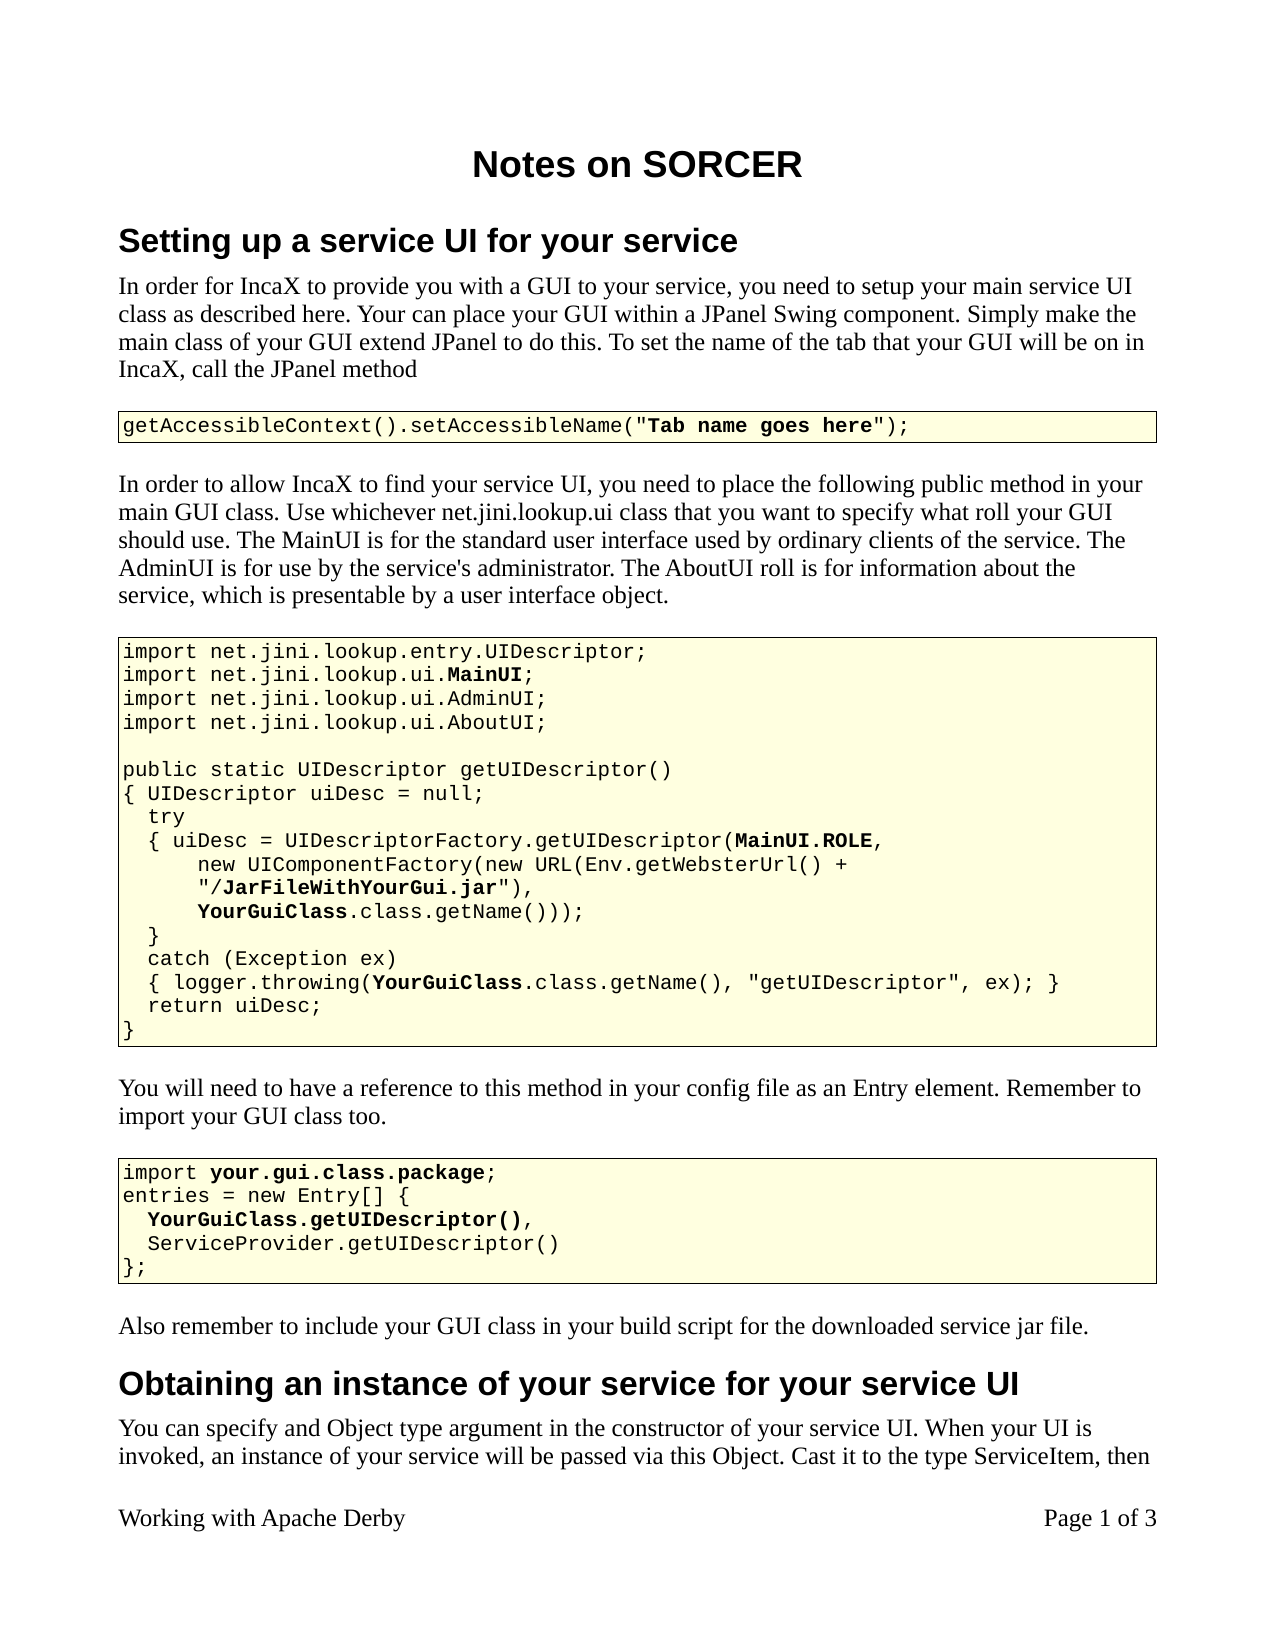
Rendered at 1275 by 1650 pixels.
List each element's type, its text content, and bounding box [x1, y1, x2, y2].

text { UIDescriptor uiDesc = null; [119, 779, 1156, 802]
text YourGuiClass.class.getName())); [119, 897, 1156, 921]
title Notes on SORCER [118, 143, 1157, 185]
text import net.jini.lookup.ui.AboutUI; [119, 708, 1156, 731]
text Also remember to include your GUI class in your build script for the downloaded service jar file. [118, 1312, 1157, 1339]
text return uiDesc; [119, 991, 1156, 1015]
text You will need to have a reference to this method in your config file as an Entry element. Remember to import your GUI class too. [118, 1074, 1157, 1130]
text public static UIDescriptor getUIDescriptor() [119, 755, 1156, 779]
text try [119, 802, 1156, 826]
subtitle Setting up a service UI for your service [118, 222, 1157, 260]
text YourGuiClass.getUIDescriptor(), [119, 1205, 1156, 1229]
text }; [119, 1252, 1156, 1283]
text { logger.throwing(YourGuiClass.class.getName(), "getUIDescriptor", ex); } [119, 968, 1156, 991]
text ServiceProvider.getUIDescriptor() [119, 1229, 1156, 1252]
text new UIComponentFactory(new URL(Env.getWebsterUrl() + [119, 849, 1156, 873]
text import your.gui.class.package; [119, 1159, 1156, 1181]
text import net.jini.lookup.ui.AdminUI; [119, 684, 1156, 708]
text import net.jini.lookup.ui.MainUI; [119, 660, 1156, 684]
text You can specify and Object type argument in the constructor of your service UI. When your UI is invoked, an instance of your service will be passed via this Object. Cast it to the type ServiceItem, then [118, 1414, 1157, 1470]
text catch (Exception ex) [119, 944, 1156, 968]
text { uiDesc = UIDescriptorFactory.getUIDescriptor(MainUI.ROLE, [119, 826, 1156, 849]
text "/JarFileWithYourGui.jar"), [119, 873, 1156, 897]
text In order for IncaX to provide you with a GUI to your service, you need to setup your main service UI class as described here. Your can place your GUI within a JPanel Swing component. Simply make the main class of your GUI extend JPanel to do this. To set the name of the tab that your GUI will be on in IncaX, call the JPanel method [118, 272, 1157, 383]
text getAccessibleContext().setAccessibleName("Tab name goes here"); [119, 412, 1156, 442]
text } [119, 921, 1156, 944]
text import net.jini.lookup.entry.UIDescriptor; [119, 638, 1156, 660]
text In order to allow IncaX to find your service UI, you need to place the following public method in your main GUI class. Use whichever net.jini.lookup.ui class that you want to specify what roll your GUI should use. The MainUI is for the standard user interface used by ordinary clients of the service. The AdminUI is for use by the service's administrator. The AboutUI roll is for information about the service, which is presentable by a user interface object. [118, 471, 1157, 609]
text entries = new Entry[] { [119, 1181, 1156, 1205]
subtitle Obtaining an instance of your service for your service UI [118, 1364, 1157, 1402]
text } [119, 1015, 1156, 1046]
